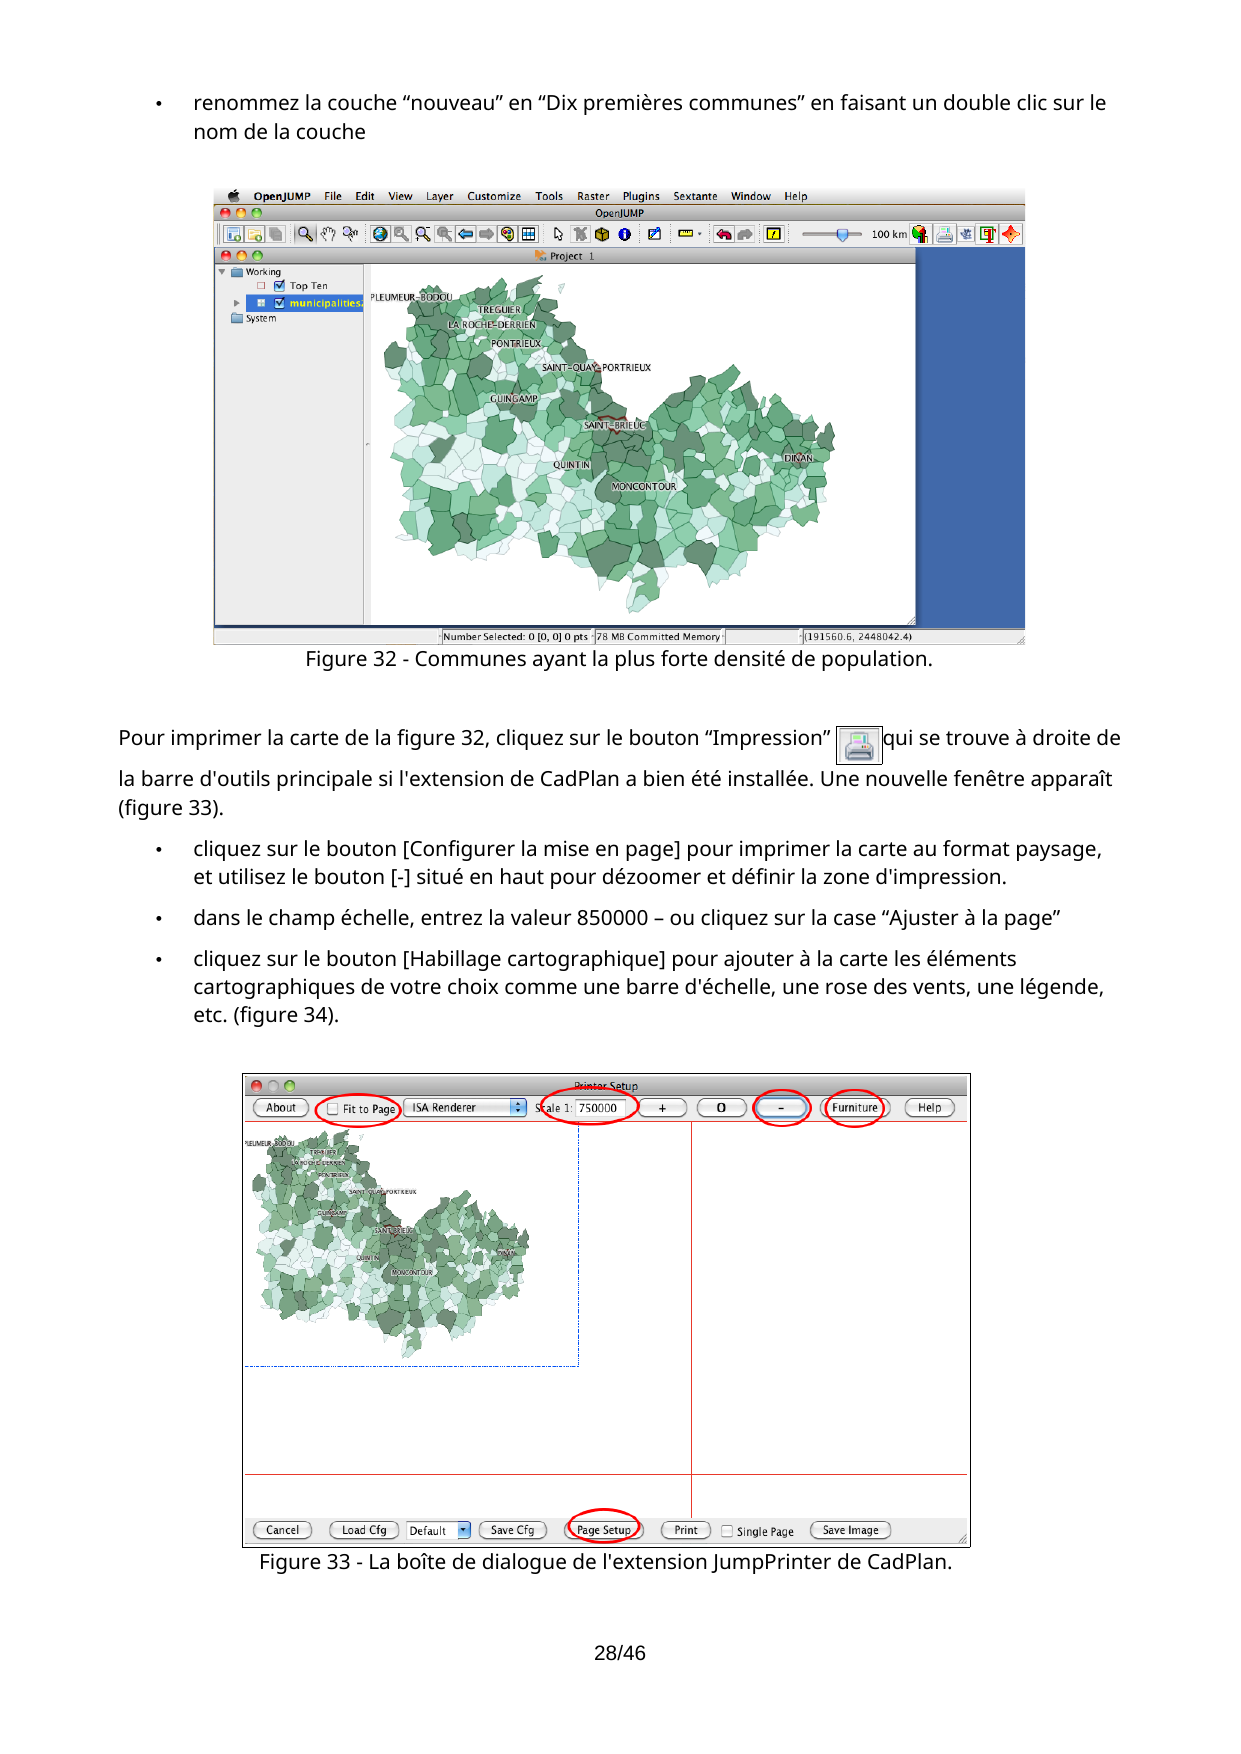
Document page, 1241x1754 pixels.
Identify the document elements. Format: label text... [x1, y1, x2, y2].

picture [213, 188, 1025, 645]
list dans le champ échelle, entrez la valeur 850000 – ou cliquez sur la case “Ajuster à la page” [156, 903, 1122, 931]
text Figure 32 - Communes ayant la plus forte densité de population. [176, 201, 1062, 673]
picture [245, 1076, 967, 1544]
picture [839, 728, 880, 762]
list cliquez sur le bouton [Habillage cartographique] pour ajouter à la carte les éléments cartographiques de votre choix comme une barre d'échelle, une rose des vents, une légende, etc. (figure 34). [156, 944, 1122, 1029]
text [243, 1074, 970, 1547]
list cliquez sur le bouton [Configurer la mise en page] pour imprimer la carte au format paysage, et utilisez le bouton [-] situé en haut pour dézoomer et définir la zone d'impression. [156, 834, 1122, 891]
list renommez la couche “nouveau” en “Dix premières communes” en faisant un double clic sur le nom de la couche [156, 88, 1122, 145]
text Pour imprimer la carte de la figure 32, cliquez sur le bouton “Impression” qui se trouve à droite de la barre d'outils principale si l'extension de CadPlan a bien été installée. Une nouvelle fenêtre apparaît (figure 33). [118, 723, 1122, 821]
text Figure 33 - La boîte de dialogue de l'extension JumpPrinter de CadPlan. [172, 1085, 1040, 1576]
